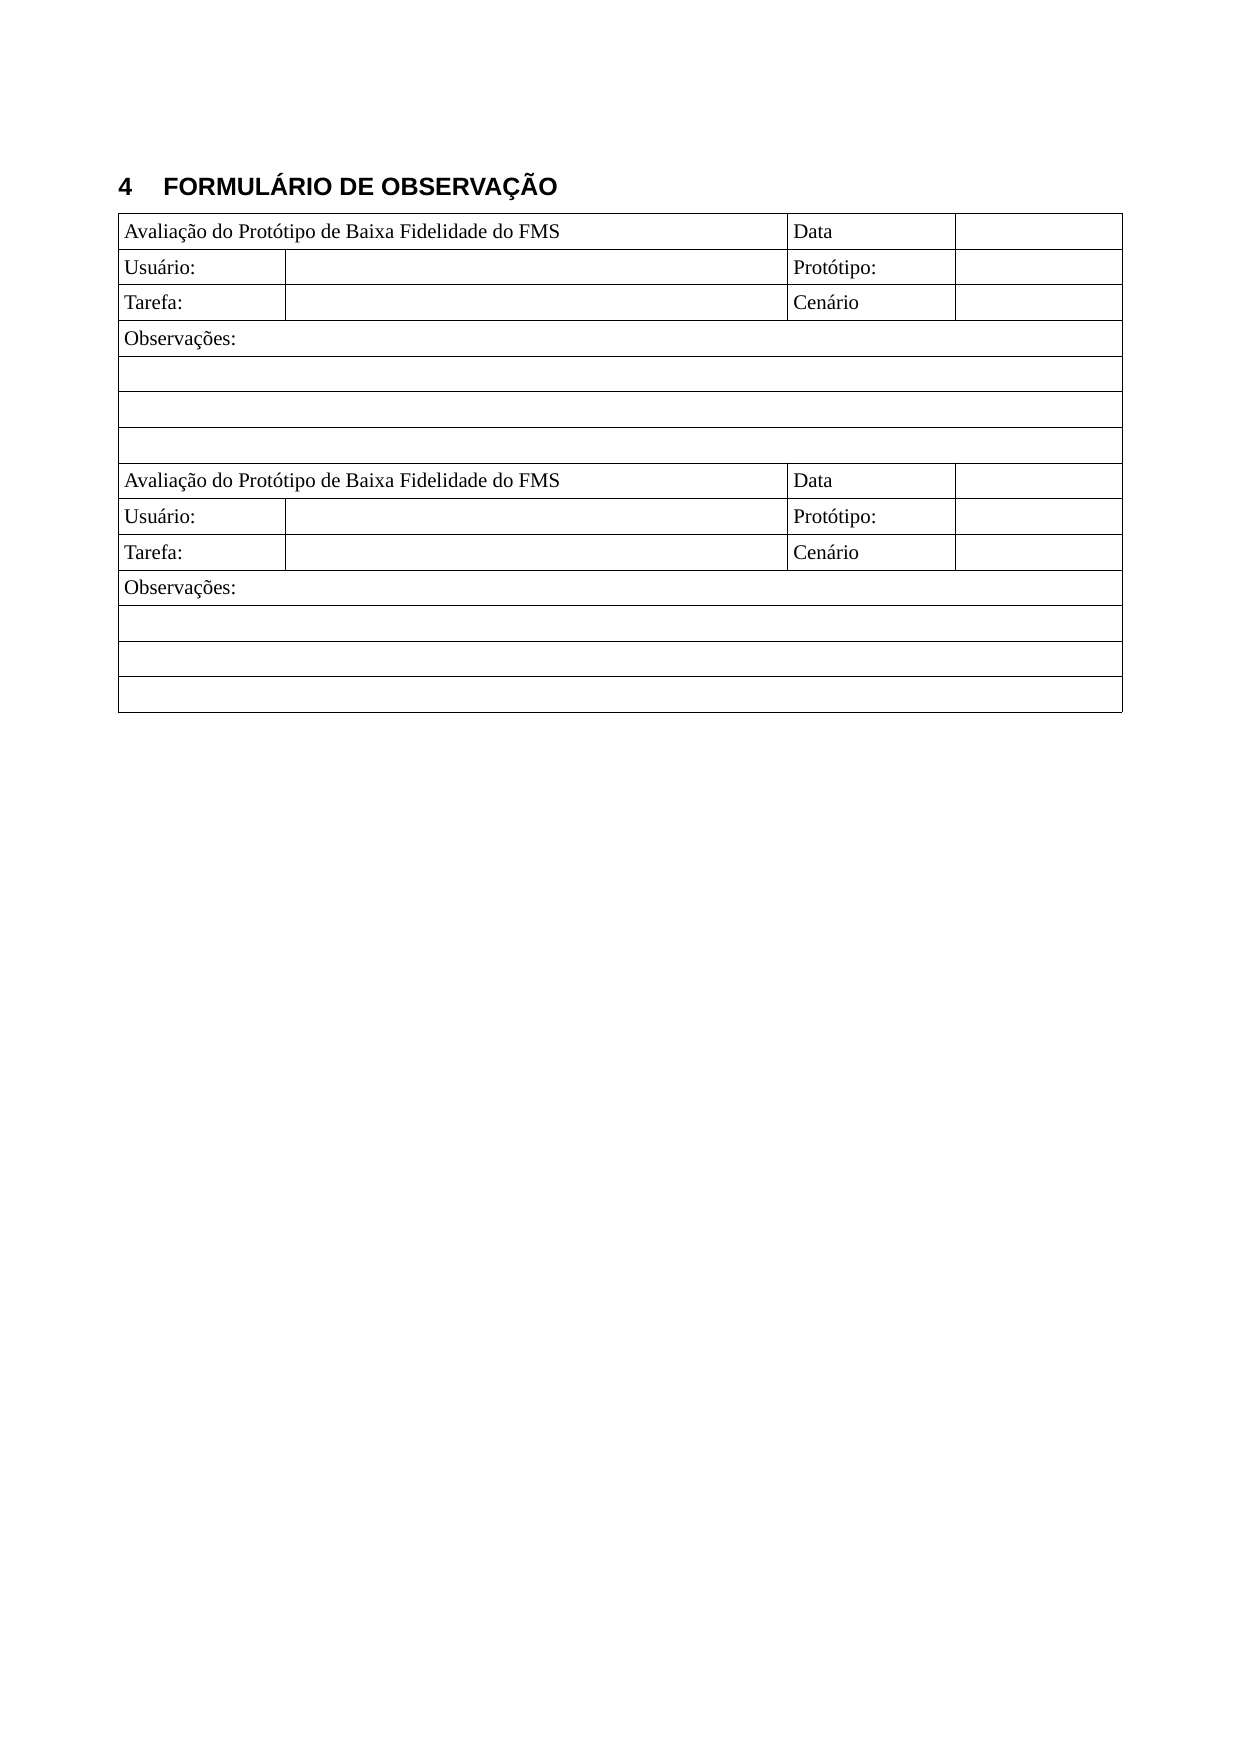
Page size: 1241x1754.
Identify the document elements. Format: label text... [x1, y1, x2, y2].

table_cell Protótipo: [788, 499, 955, 534]
table_cell Observações: [119, 321, 1122, 356]
table_header Data [788, 464, 955, 498]
table_cell [956, 285, 1122, 320]
table_cell Observações: [119, 571, 1122, 605]
table_cell Usuário: [119, 250, 285, 284]
table_cell [286, 250, 787, 284]
table_cell Cenário [788, 535, 955, 569]
table_header Data [788, 214, 955, 249]
table_header [956, 214, 1122, 249]
table_cell [956, 535, 1122, 569]
table_cell [119, 428, 1122, 462]
table_cell Usuário: [119, 499, 285, 534]
table_cell [286, 285, 787, 320]
table_cell [956, 499, 1122, 534]
table_cell Protótipo: [788, 250, 955, 284]
table_cell [119, 642, 1122, 676]
table_cell [119, 357, 1122, 391]
table_cell [119, 677, 1122, 712]
table_cell [956, 250, 1122, 284]
subtitle Formulário de observação [118, 172, 1122, 201]
table_header Avaliação do Protótipo de Baixa Fidelidade do FMS [119, 214, 787, 249]
table_cell [119, 606, 1122, 641]
table_cell Tarefa: [119, 535, 285, 569]
table_cell [286, 499, 787, 534]
table_header Avaliação do Protótipo de Baixa Fidelidade do FMS [119, 464, 787, 498]
table_cell Tarefa: [119, 285, 285, 320]
table_header [956, 464, 1122, 498]
table_cell Cenário [788, 285, 955, 320]
table_cell [119, 392, 1122, 427]
table_cell [286, 535, 787, 569]
